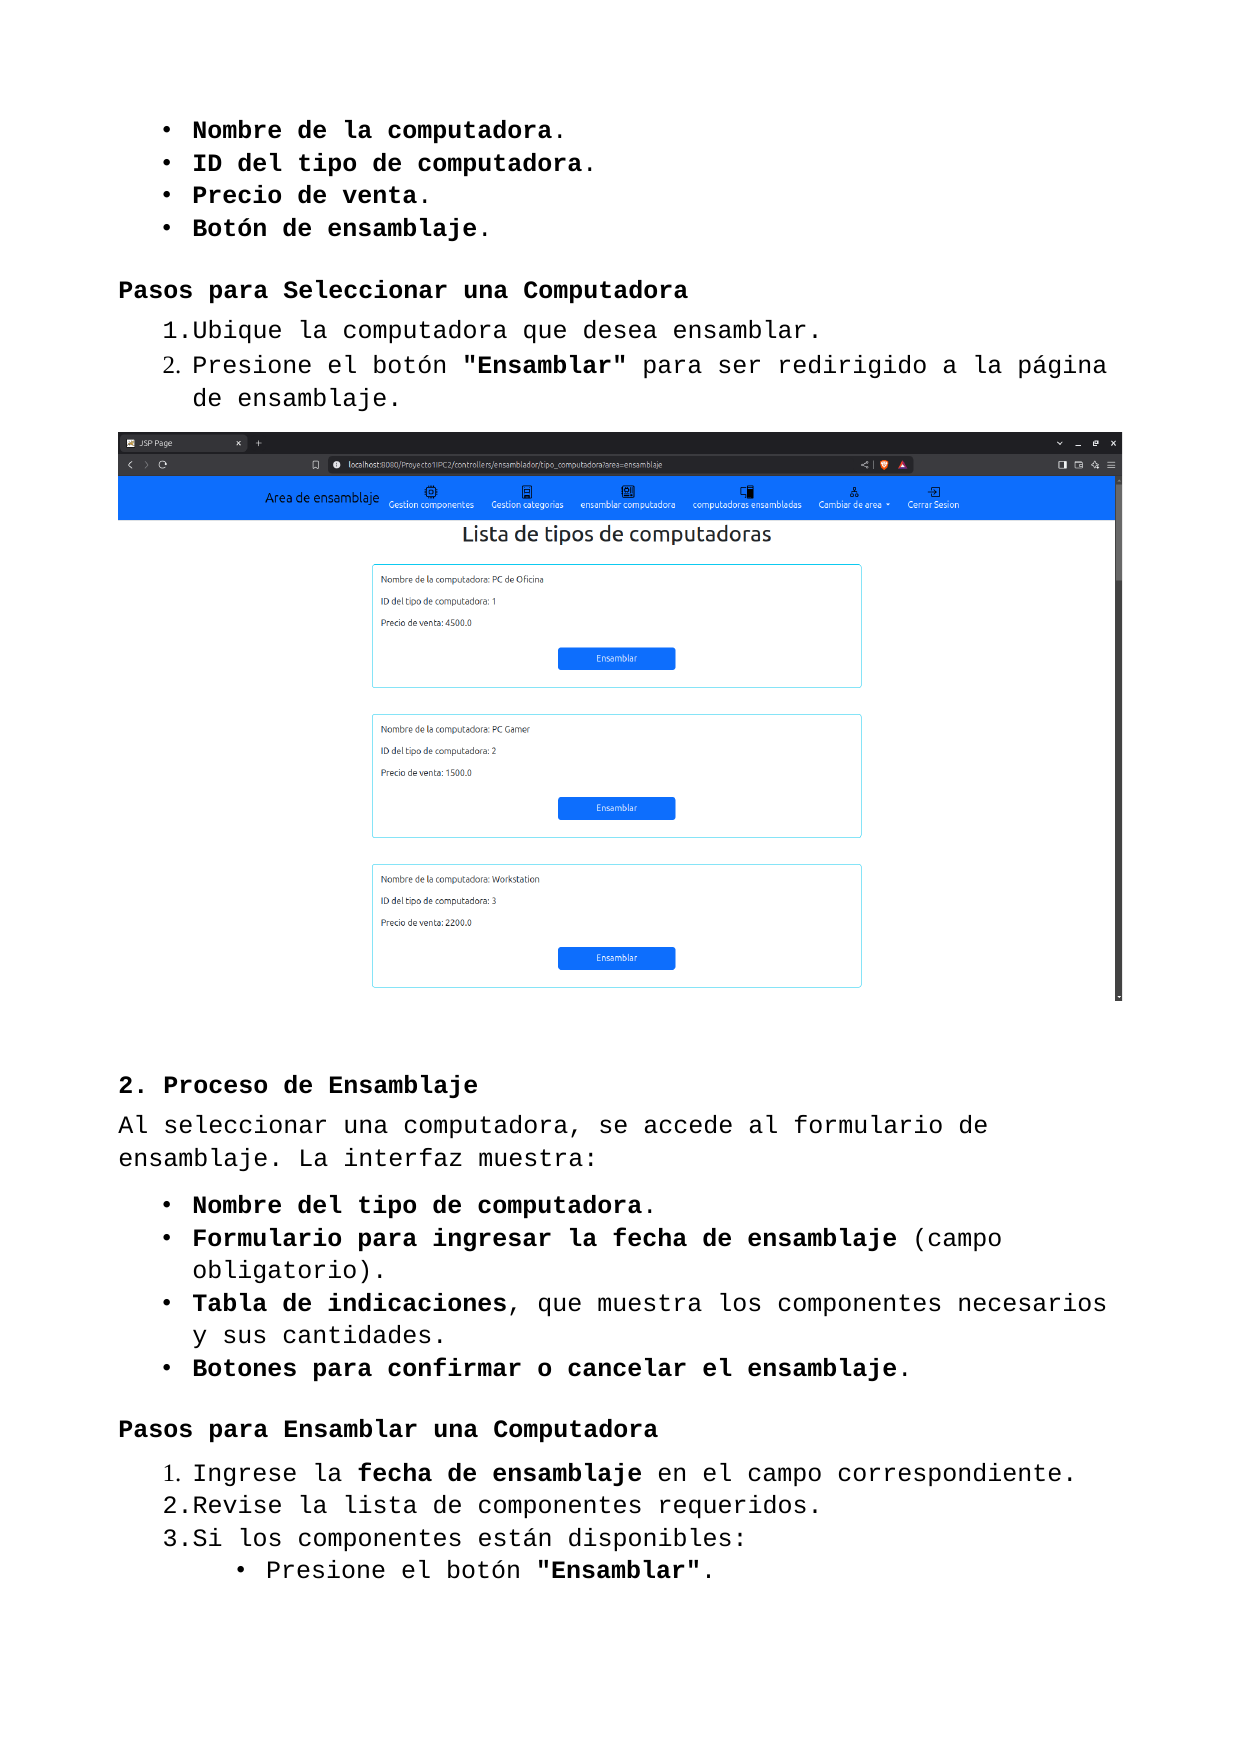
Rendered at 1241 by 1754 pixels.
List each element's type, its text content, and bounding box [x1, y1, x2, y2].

list Botones para confirmar o cancelar el ensamblaje. [162, 1355, 1122, 1383]
list Si los componentes están disponibles: [162, 1526, 1122, 1554]
list Ubique la computadora que desea ensamblar. [162, 318, 1122, 346]
list Nombre del tipo de computadora. [162, 1193, 1122, 1221]
picture [118, 432, 1123, 1001]
list Botón de ensamblaje. [162, 216, 1122, 244]
list Tabla de indicaciones, que muestra los componentes necesarios y sus cantidades. [162, 1290, 1122, 1351]
list Revise la lista de componentes requeridos. [162, 1493, 1122, 1521]
subtitle Pasos para Seleccionar una Computadora [118, 277, 1122, 306]
list Presione el botón "Ensamblar". [236, 1558, 1122, 1586]
list Precio de venta. [162, 183, 1122, 211]
subtitle Pasos para Ensamblar una Computadora [118, 1417, 1122, 1445]
text Al seleccionar una computadora, se accede al formulario de ensamblaje. La interfaz muestra: [118, 1113, 1122, 1174]
list Nombre de la computadora. [162, 118, 1122, 146]
list Presione el botón "Ensamblar" para ser redirigido a la página de ensamblaje. [162, 351, 1122, 414]
list ID del tipo de computadora. [162, 151, 1122, 179]
subtitle 2. Proceso de Ensamblaje [118, 1072, 1122, 1101]
list Ingrese la fecha de ensamblaje en el campo correspondiente. [162, 1458, 1122, 1488]
list Formulario para ingresar la fecha de ensamblaje (campo obligatorio). [162, 1225, 1122, 1286]
